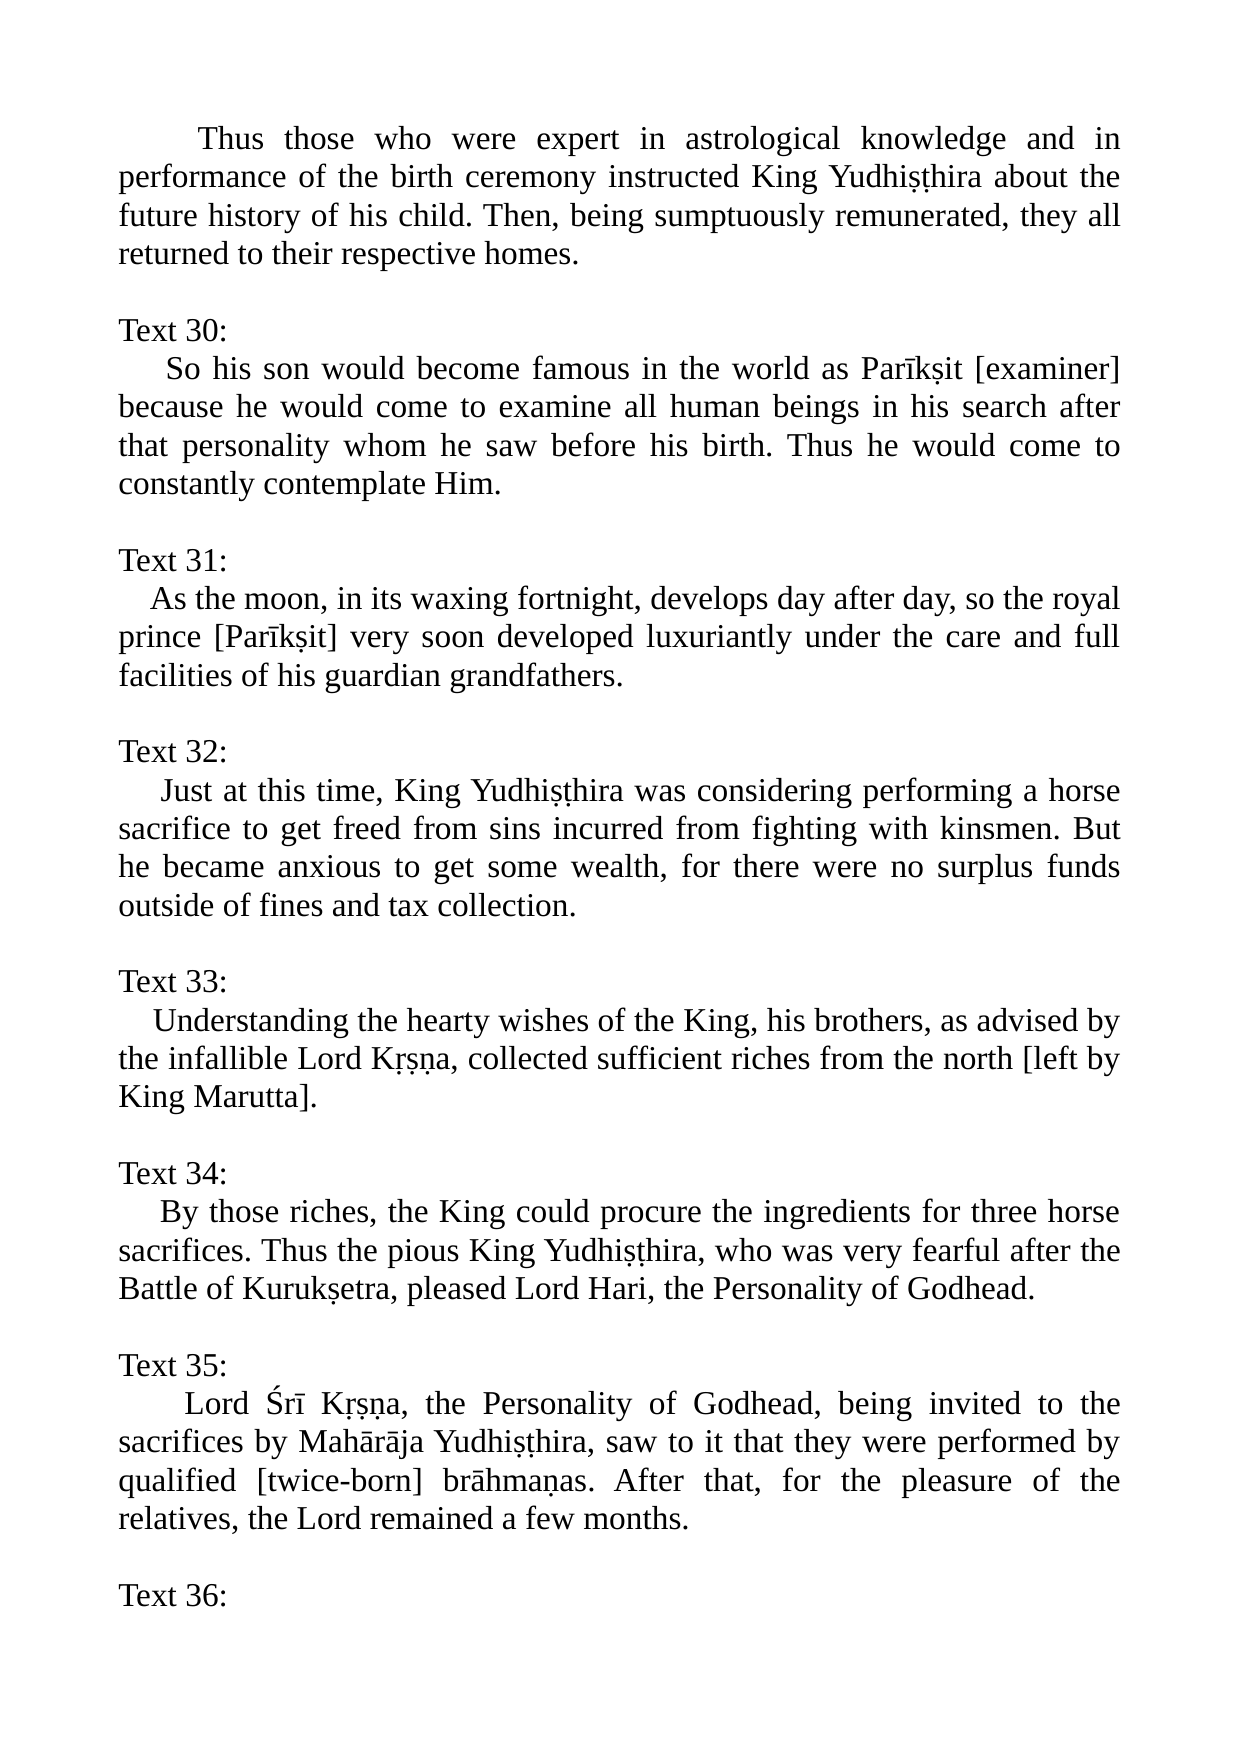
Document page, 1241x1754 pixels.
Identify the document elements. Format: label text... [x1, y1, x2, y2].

text Text 31: [118, 540, 1122, 578]
text Text 30: [118, 310, 1122, 348]
text Text 34: [118, 1153, 1122, 1191]
text So his son would become famous in the world as Parīkṣit [examiner] because he would come to examine all human beings in his search after that personality whom he saw before his birth. Thus he would come to constantly contemplate Him. [118, 348, 1122, 501]
text Thus those who were expert in astrological knowledge and in performance of the birth ceremony instructed King Yudhiṣṭhira about the future history of his child. Then, being sumptuously remunerated, they all returned to their respective homes. [118, 118, 1122, 271]
text Text 35: [118, 1345, 1122, 1383]
text As the moon, in its waxing fortnight, develops day after day, so the royal prince [Parīkṣit] very soon developed luxuriantly under the care and full facilities of his guardian grandfathers. [118, 578, 1122, 693]
text Just at this time, King Yudhiṣṭhira was considering performing a horse sacrifice to get freed from sins incurred from fighting with kinsmen. But he became anxious to get some wealth, for there were no surplus funds outside of fines and tax collection. [118, 770, 1122, 923]
text Understanding the hearty wishes of the King, his brothers, as advised by the infallible Lord Kṛṣṇa, collected sufficient riches from the north [left by King Marutta]. [118, 1000, 1122, 1115]
text By those riches, the King could procure the ingredients for three horse sacrifices. Thus the pious King Yudhiṣṭhira, who was very fearful after the Battle of Kurukṣetra, pleased Lord Hari, the Personality of Godhead. [118, 1191, 1122, 1306]
text Text 33: [118, 961, 1122, 1000]
text Lord Śrī Kṛṣṇa, the Personality of Godhead, being invited to the sacrifices by Mahārāja Yudhiṣṭhira, saw to it that they were performed by qualified [twice-born] brāhmaṇas. After that, for the pleasure of the relatives, the Lord remained a few months. [118, 1383, 1122, 1536]
text Text 32: [118, 731, 1122, 770]
text Text 36: [118, 1575, 1122, 1613]
